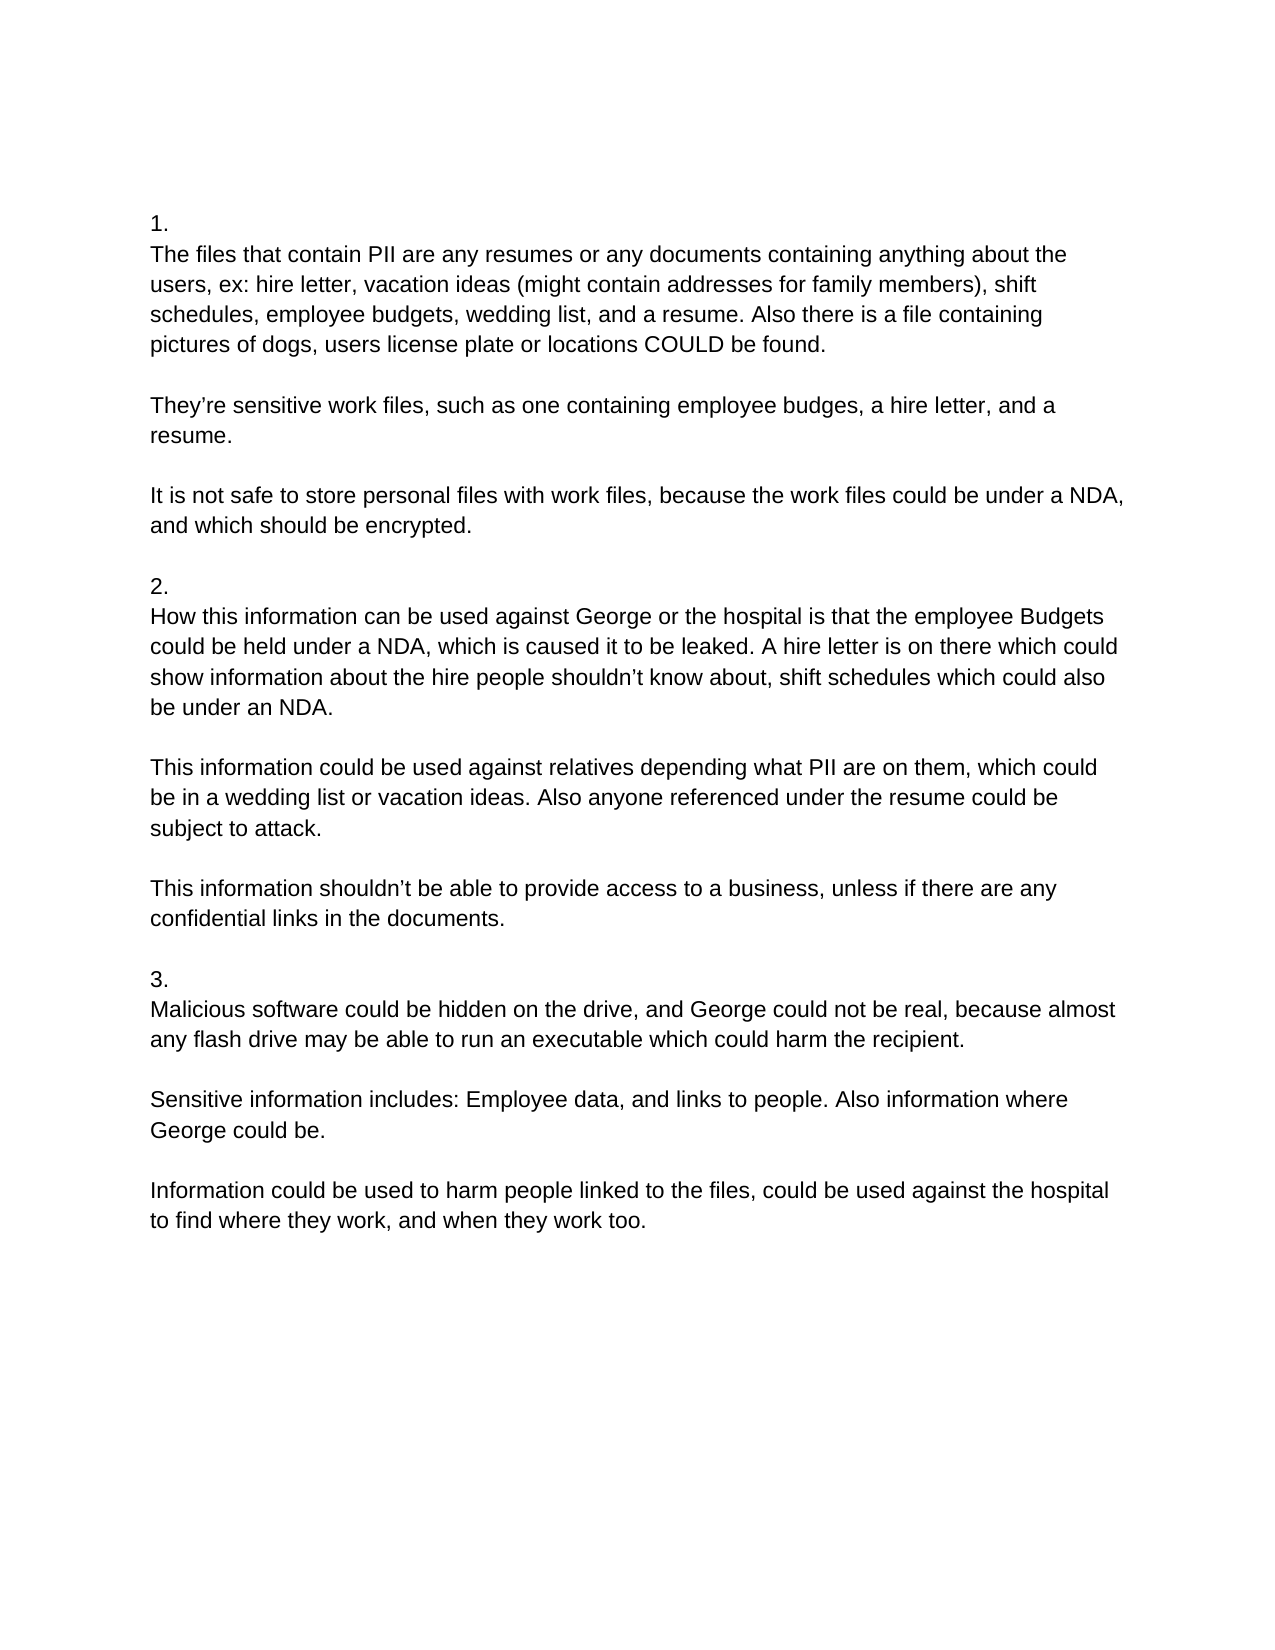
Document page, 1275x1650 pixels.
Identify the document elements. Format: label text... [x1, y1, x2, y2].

text This information shouldn’t be able to provide access to a business, unless if there are any confidential links in the documents. [150, 875, 1125, 932]
text Malicious software could be hidden on the drive, and George could not be real, because almost any flash drive may be able to run an executable which could harm the recipient. [150, 996, 1125, 1052]
text 2. [150, 573, 1125, 599]
text 3. [150, 966, 1125, 992]
text The files that contain PII are any resumes or any documents containing anything about the users, ex: hire letter, vacation ideas (might contain addresses for family members), shift schedules, employee budgets, wedding list, and a resume. Also there is a file containing pictures of dogs, users license plate or locations COULD be found. [150, 241, 1125, 358]
text How this information can be used against George or the hospital is that the employee Budgets could be held under a NDA, which is caused it to be leaked. A hire letter is on there which could show information about the hire people shouldn’t know about, shift schedules which could also be under an NDA. [150, 603, 1125, 720]
text It is not safe to store personal files with work files, because the work files could be under a NDA, and which should be encrypted. [150, 482, 1125, 539]
text Information could be used to harm people linked to the files, could be used against the hospital to find where they work, and when they work too. [150, 1177, 1125, 1234]
text 1. [150, 210, 1125, 237]
text Sensitive information includes: Employee data, and links to people. Also information where George could be. [150, 1086, 1125, 1143]
text This information could be used against relatives depending what PII are on them, which could be in a wedding list or vacation ideas. Also anyone referenced under the resume could be subject to attack. [150, 754, 1125, 841]
text They’re sensitive work files, such as one containing employee budges, a hire letter, and a resume. [150, 392, 1125, 448]
